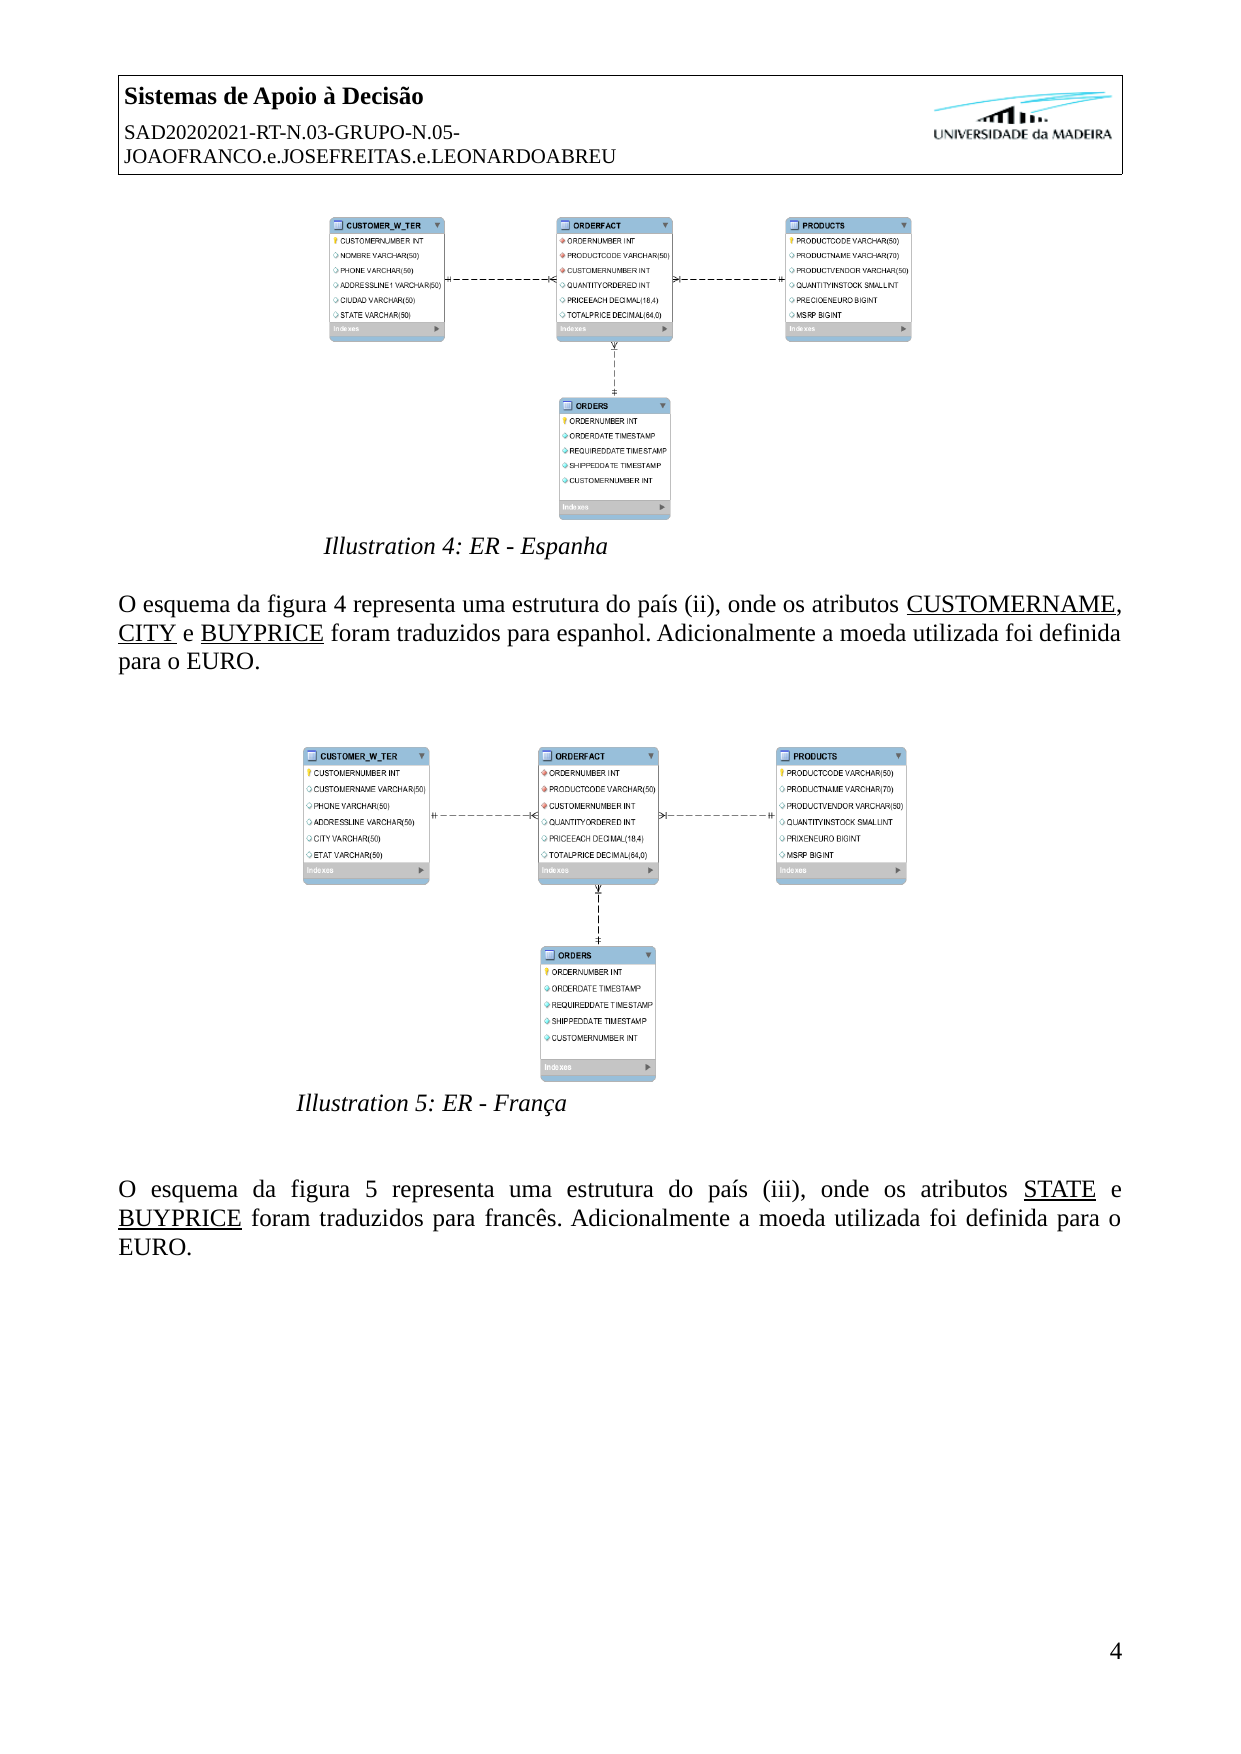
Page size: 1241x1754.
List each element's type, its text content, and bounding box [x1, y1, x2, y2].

text Illustration 4: ER - Espanha [323, 526, 917, 560]
picture [323, 210, 917, 526]
text Illustration 5: ER - França [296, 1088, 912, 1117]
picture [296, 739, 912, 1088]
text O esquema da figura 4 representa uma estrutura do país (ii), onde os atributos CUSTOMERNAME, CITY e BUYPRICE foram traduzidos para espanhol. Adicionalmente a moeda utilizada foi definida para o EURO. [118, 589, 1122, 675]
picture [919, 80, 1120, 146]
text O esquema da figura 5 representa uma estrutura do país (iii), onde os atributos STATE e BUYPRICE foram traduzidos para francês. Adicionalmente a moeda utilizada foi definida para o EURO. [118, 1174, 1122, 1261]
